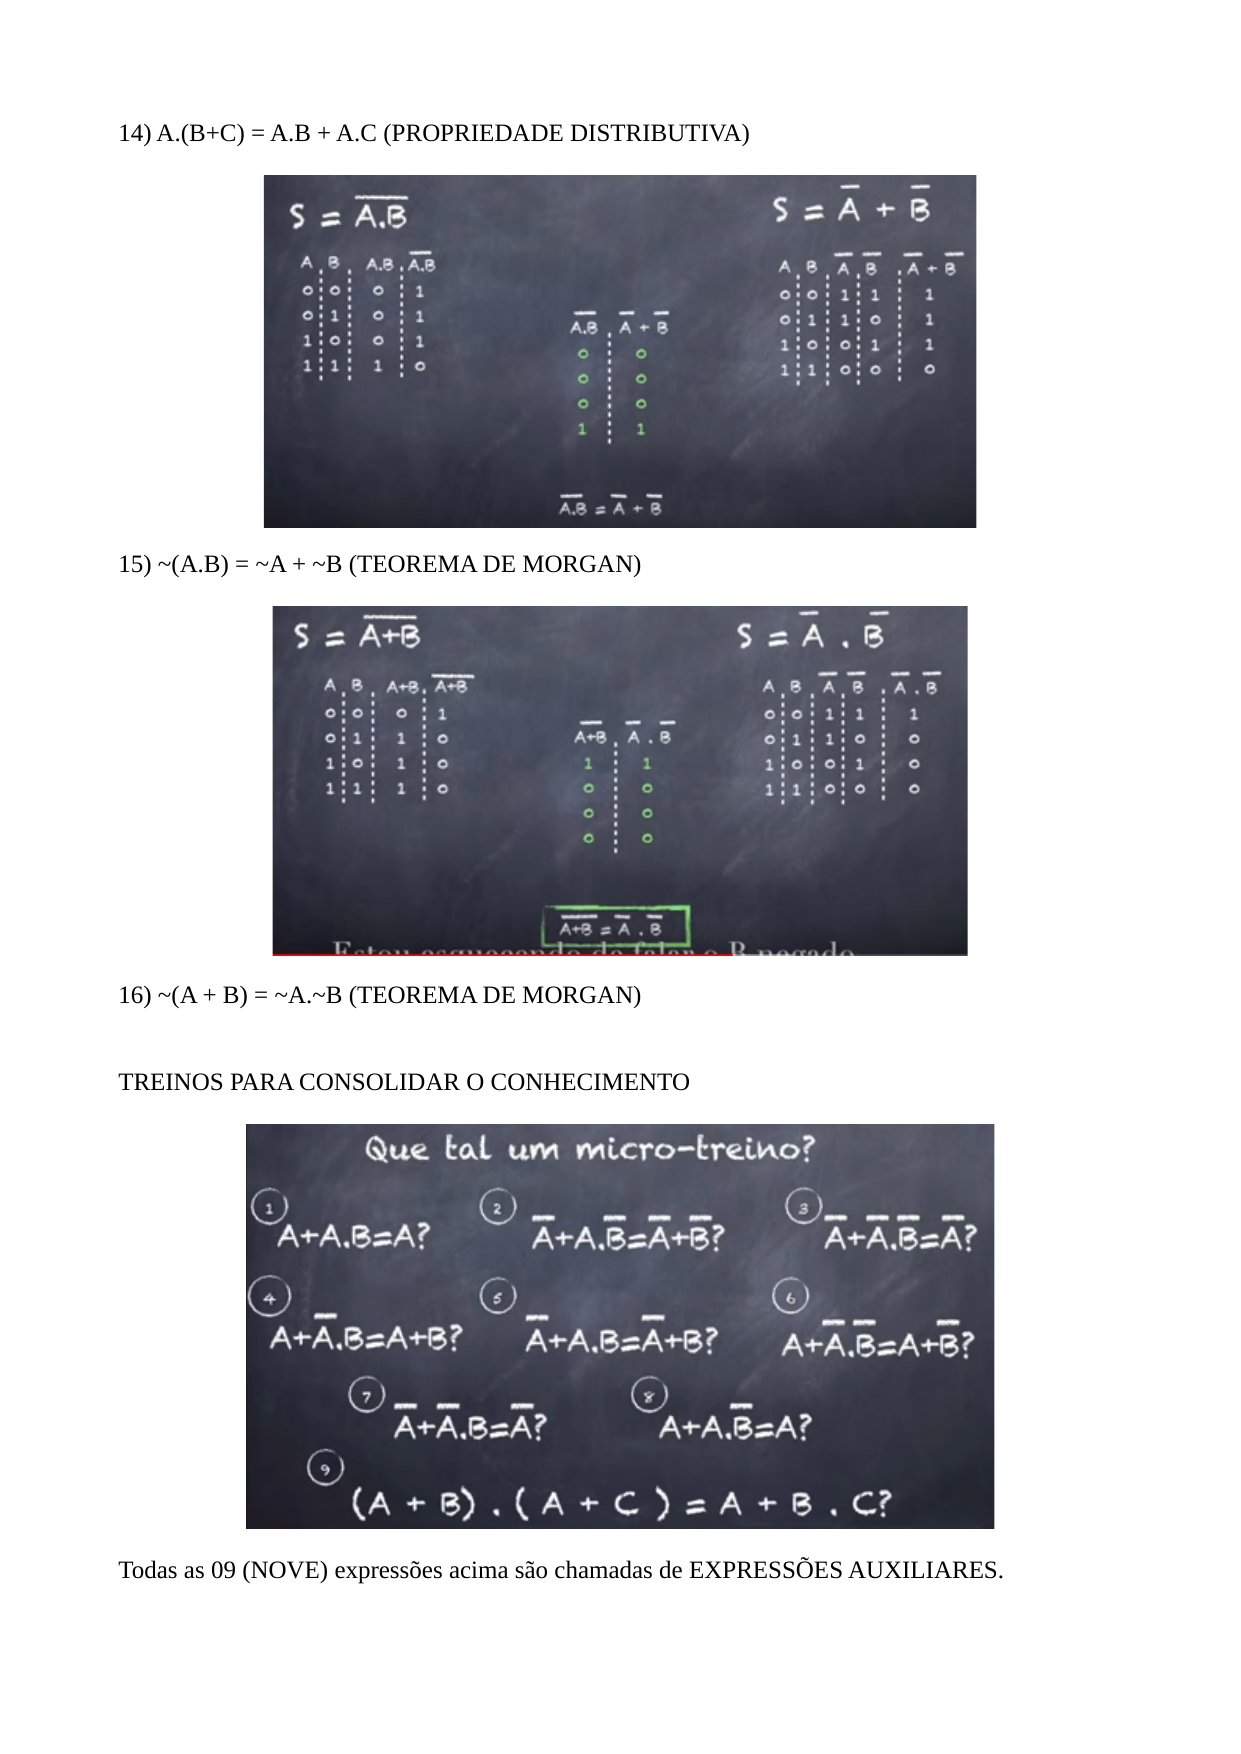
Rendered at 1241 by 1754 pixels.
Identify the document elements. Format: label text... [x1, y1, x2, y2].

picture [263, 175, 977, 528]
picture [246, 1124, 995, 1529]
text 15) ~(A.B) = ~A + ~B (TEOREMA DE MORGAN) [118, 549, 1122, 578]
text 16) ~(A + B) = ~A.~B (TEOREMA DE MORGAN) [118, 981, 1122, 1009]
text 14) A.(B+C) = A.B + A.C (PROPRIEDADE DISTRIBUTIVA) [118, 118, 1122, 147]
picture [272, 606, 968, 956]
text TREINOS PARA CONSOLIDAR O CONHECIMENTO [118, 1067, 1122, 1096]
text Todas as 09 (NOVE) expressões acima são chamadas de EXPRESSÕES AUXILIARES. [118, 1556, 1122, 1584]
